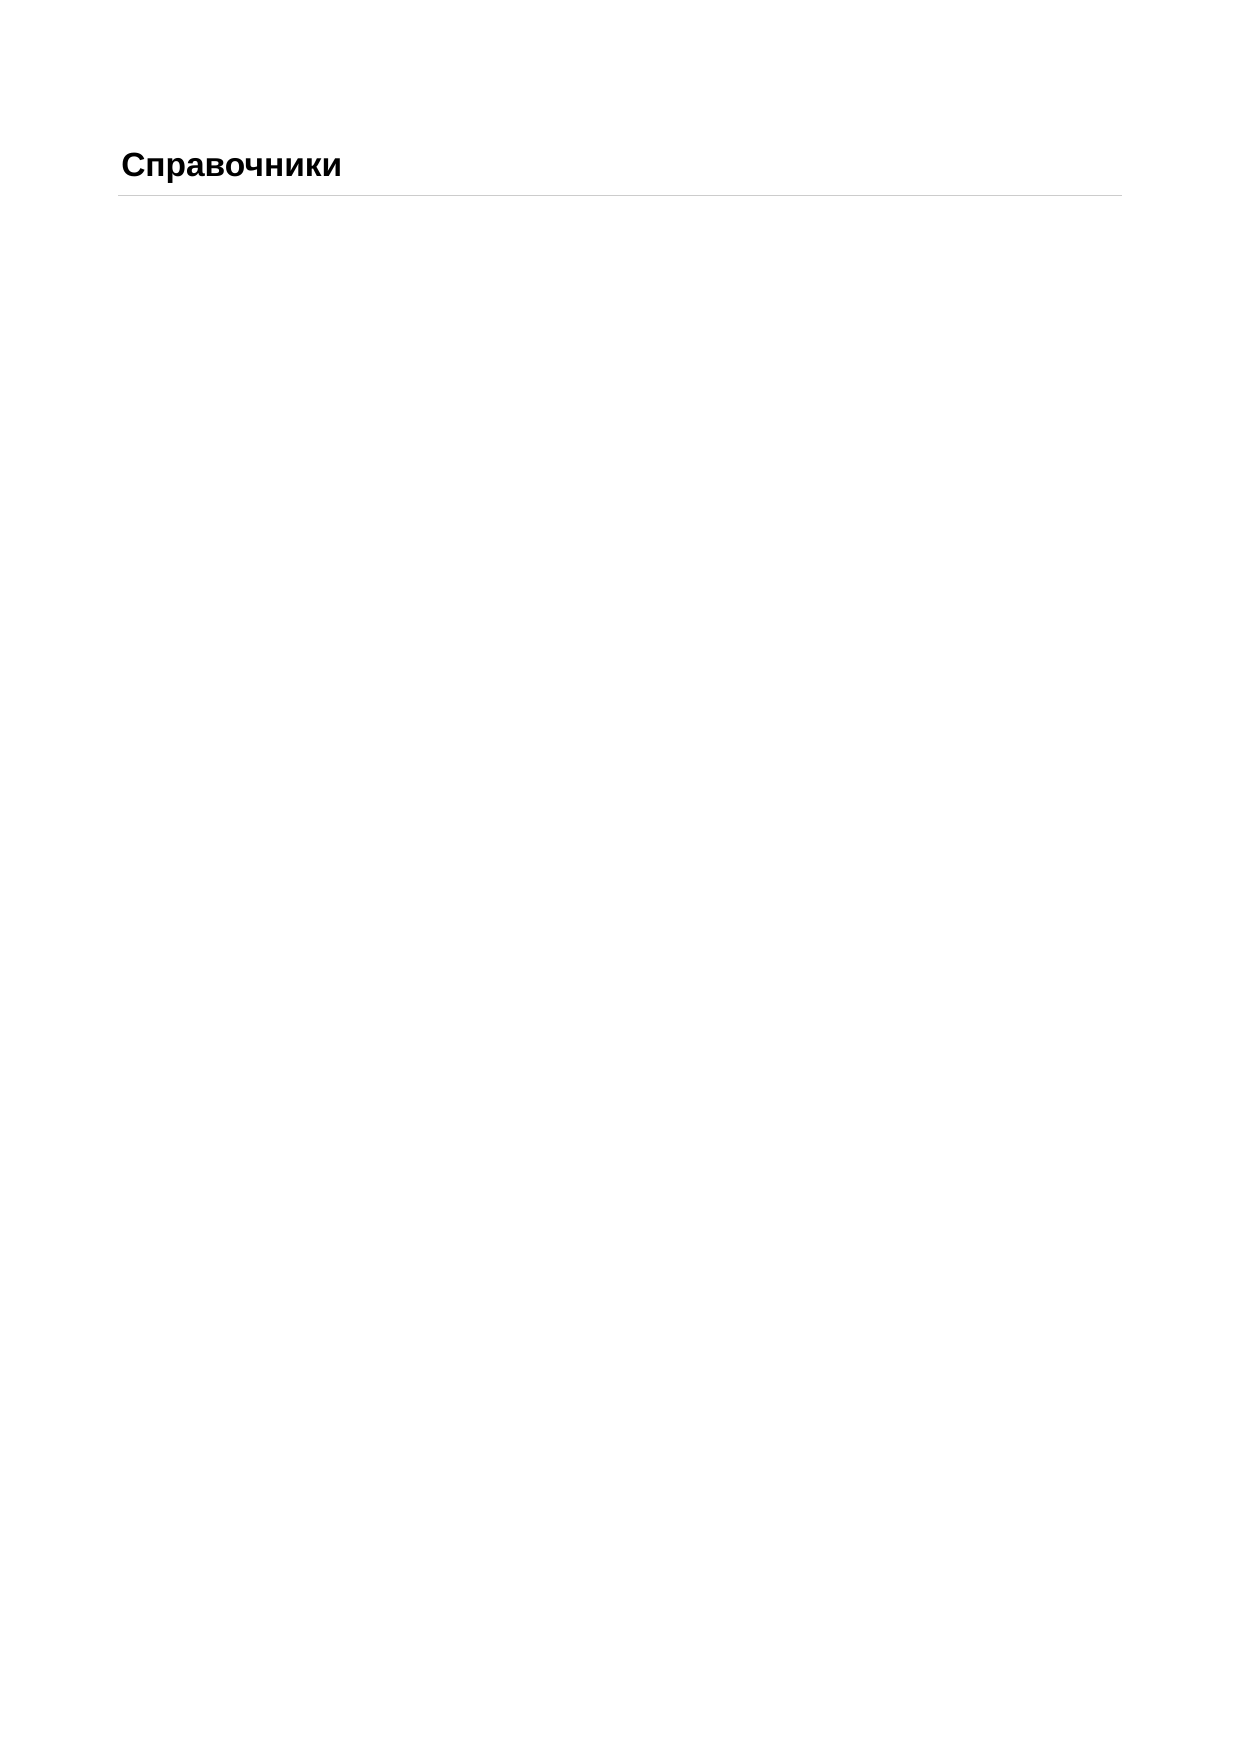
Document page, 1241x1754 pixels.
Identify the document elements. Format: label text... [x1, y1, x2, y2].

subtitle Справочники [118, 142, 1122, 195]
